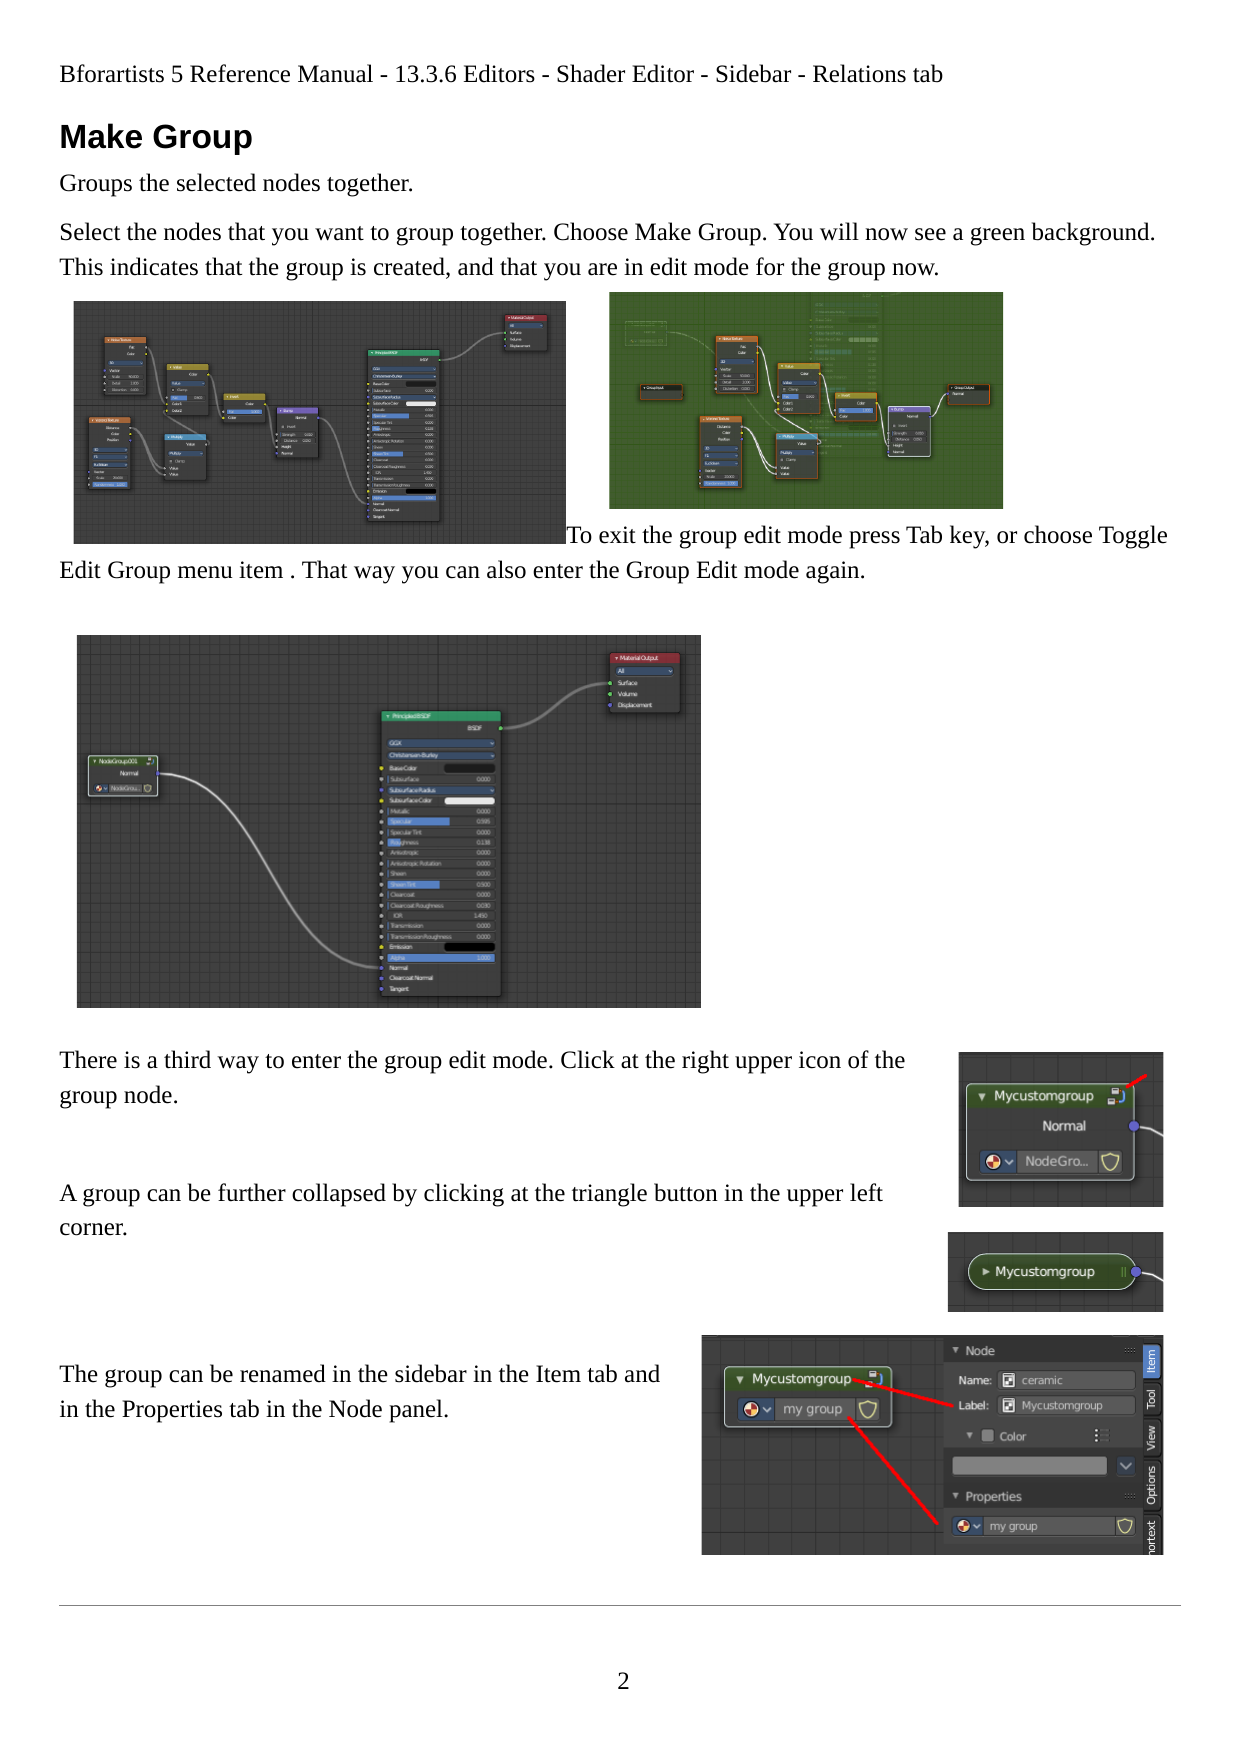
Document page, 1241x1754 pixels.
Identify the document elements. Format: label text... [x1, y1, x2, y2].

text Groups the selected nodes together. [59, 168, 1181, 197]
picture [947, 1232, 1164, 1312]
text Select the nodes that you want to group together. Choose Make Group. You will now see a green background. This indicates that the group is created, and that you are in edit mode for the group now. [59, 217, 1181, 281]
text There is a third way to enter the group edit mode. Click at the right upper icon of the group node. [59, 1045, 1181, 1108]
picture [701, 1335, 1164, 1555]
text To exit the group edit mode press Tab key, or choose Toggle Edit Group menu item . That way you can also enter the Group Edit mode again. [59, 520, 1181, 583]
text A group can be further collapsed by clicking at the triangle button in the upper left corner. [59, 1178, 1181, 1241]
picture [609, 292, 1004, 509]
text The group can be renamed in the sidebar in the Item tab and in the Properties tab in the Node panel. [59, 1359, 701, 1423]
picture [76, 635, 701, 1008]
picture [73, 301, 566, 544]
picture [958, 1052, 1164, 1207]
subtitle Make Group [59, 117, 1181, 156]
